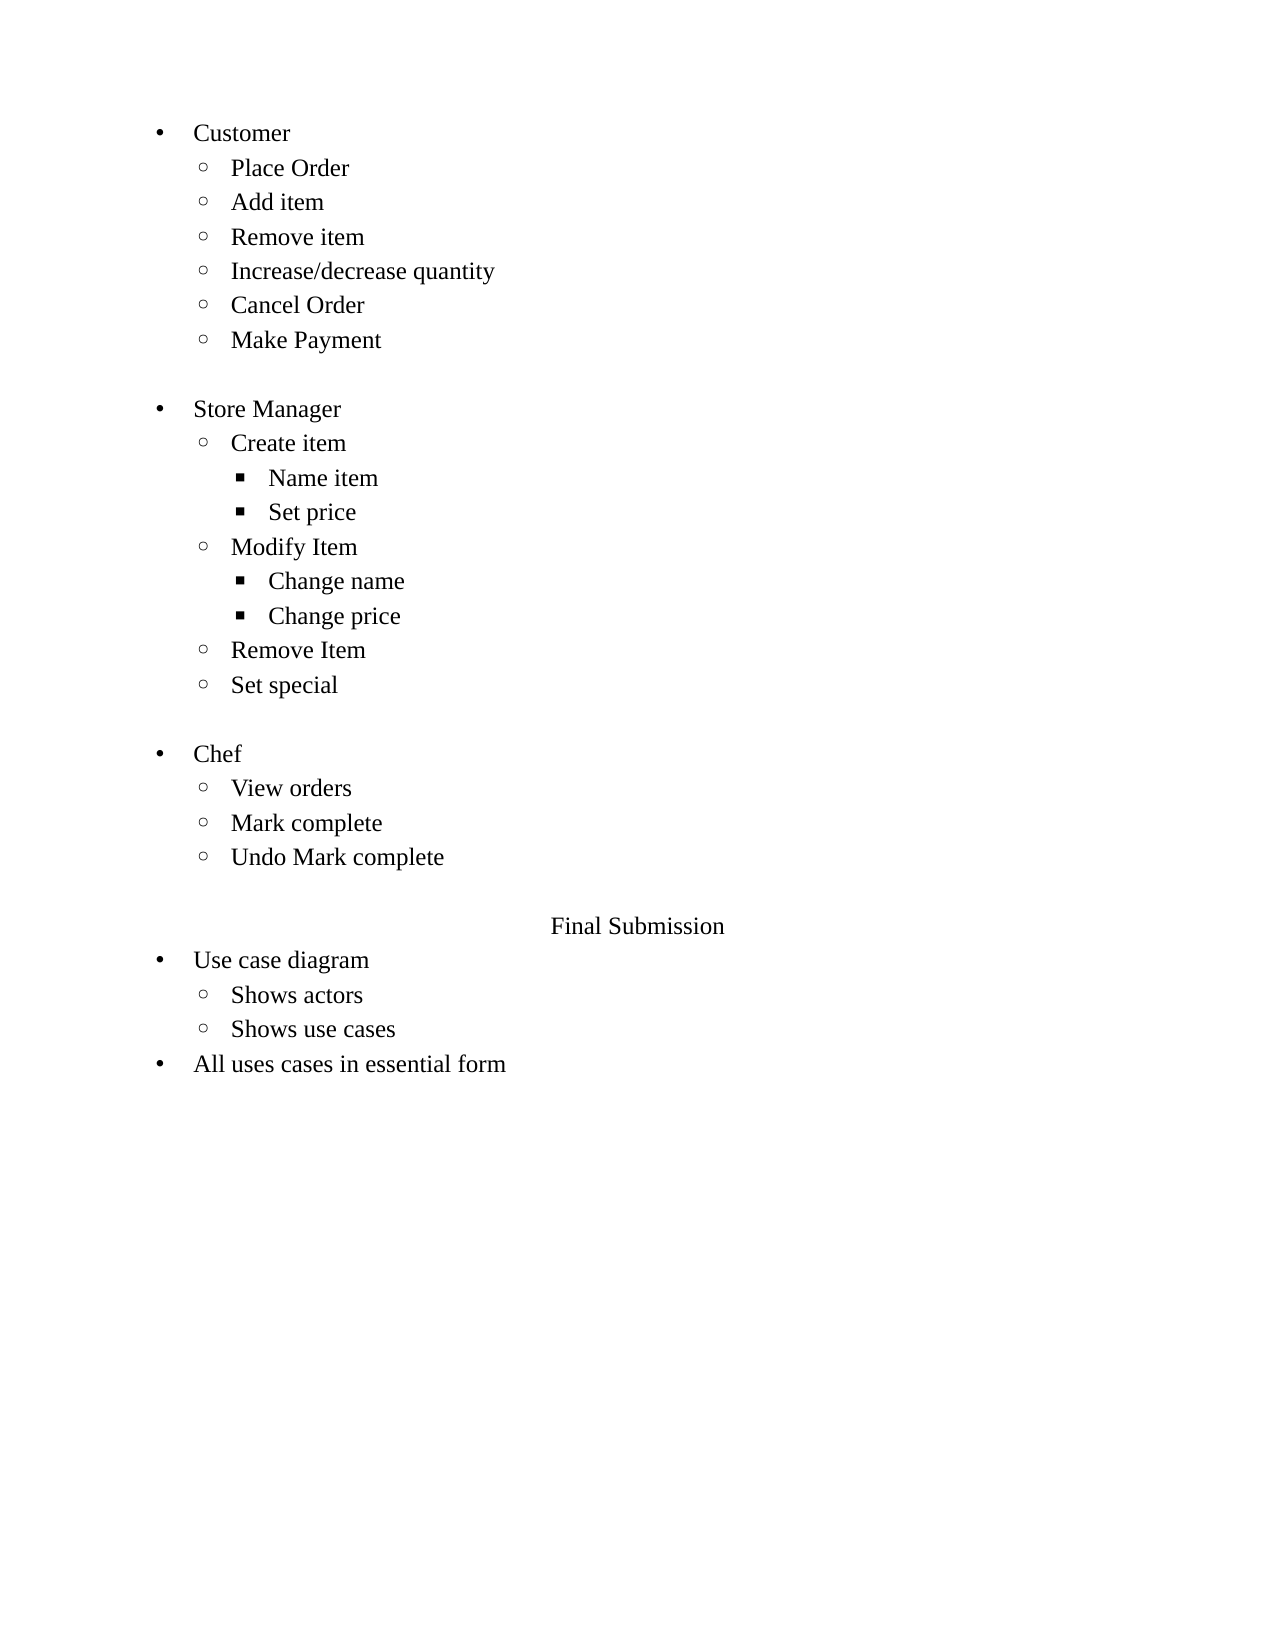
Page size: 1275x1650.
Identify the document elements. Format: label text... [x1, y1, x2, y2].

list View orders [193, 773, 1157, 802]
list Undo Mark complete [193, 842, 1157, 871]
list Shows use cases [193, 1014, 1157, 1043]
list Store Manager [156, 394, 1157, 423]
list Mark complete [193, 808, 1157, 836]
list Customer [156, 118, 1157, 147]
list Use case diagram [156, 946, 1157, 974]
list Shows actors [193, 980, 1157, 1009]
text Final Submission [118, 911, 1157, 940]
list Chef [156, 739, 1157, 767]
list Name item [231, 463, 1157, 492]
list Cancel Order [193, 291, 1157, 319]
list Change price [231, 601, 1157, 629]
list Remove Item [193, 635, 1157, 664]
list Make Payment [193, 325, 1157, 354]
list Increase/decrease quantity [193, 256, 1157, 285]
list All uses cases in essential form [156, 1049, 1157, 1078]
list Remove item [193, 222, 1157, 250]
list Set price [231, 497, 1157, 526]
list Set special [193, 670, 1157, 698]
list Place Order [193, 153, 1157, 181]
list Add item [193, 187, 1157, 216]
list Create item [193, 428, 1157, 457]
list Modify Item [193, 532, 1157, 561]
list Change name [231, 566, 1157, 595]
